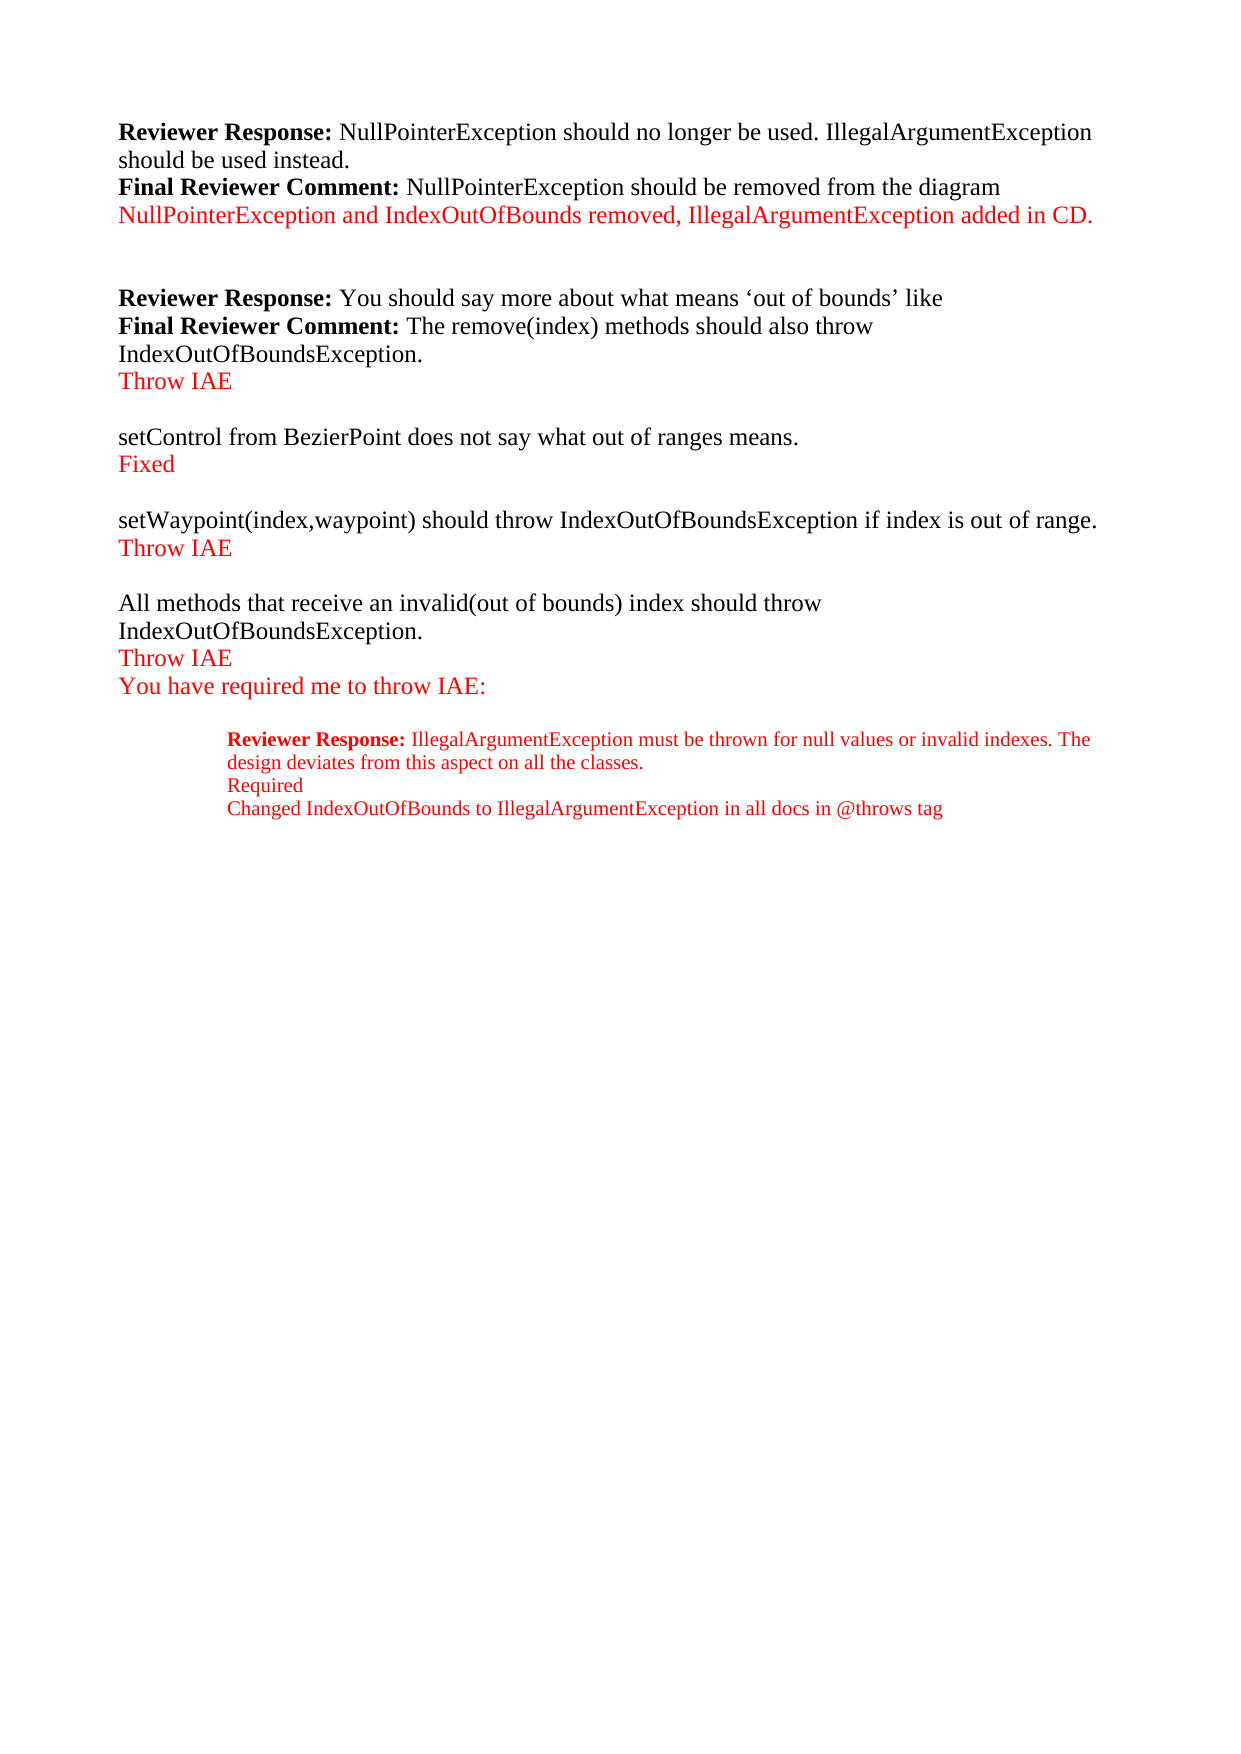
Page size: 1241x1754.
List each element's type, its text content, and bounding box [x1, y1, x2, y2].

text Reviewer Response: IllegalArgumentException must be thrown for null values or invalid indexes. The design deviates from this aspect on all the classes. Required [227, 728, 1122, 797]
text Reviewer Response: You should say more about what means ‘out of bounds’ like [118, 284, 1122, 312]
text setWaypoint(index,waypoint) should throw IndexOutOfBoundsException if index is out of range. Throw IAE [118, 478, 1122, 561]
text All methods that receive an invalid(out of bounds) index should throw IndexOutOfBoundsException. [118, 561, 1122, 644]
text Throw IAE [118, 644, 1122, 672]
text Changed IndexOutOfBounds to IllegalArgumentException in all docs in @throws tag [227, 797, 1122, 820]
text NullPointerException and IndexOutOfBounds removed, IllegalArgumentException added in CD. [118, 201, 1122, 229]
text You have required me to throw IAE: [118, 672, 1122, 700]
text Reviewer Response: NullPointerException should no longer be used. IllegalArgumentException should be used instead. [118, 118, 1122, 173]
text Final Reviewer Comment: The remove(index) methods should also throw IndexOutOfBoundsException. Throw IAE [118, 312, 1122, 395]
text Final Reviewer Comment: NullPointerException should be removed from the diagram [118, 173, 1122, 201]
text setControl from BezierPoint does not say what out of ranges means. Fixed [118, 395, 1122, 478]
